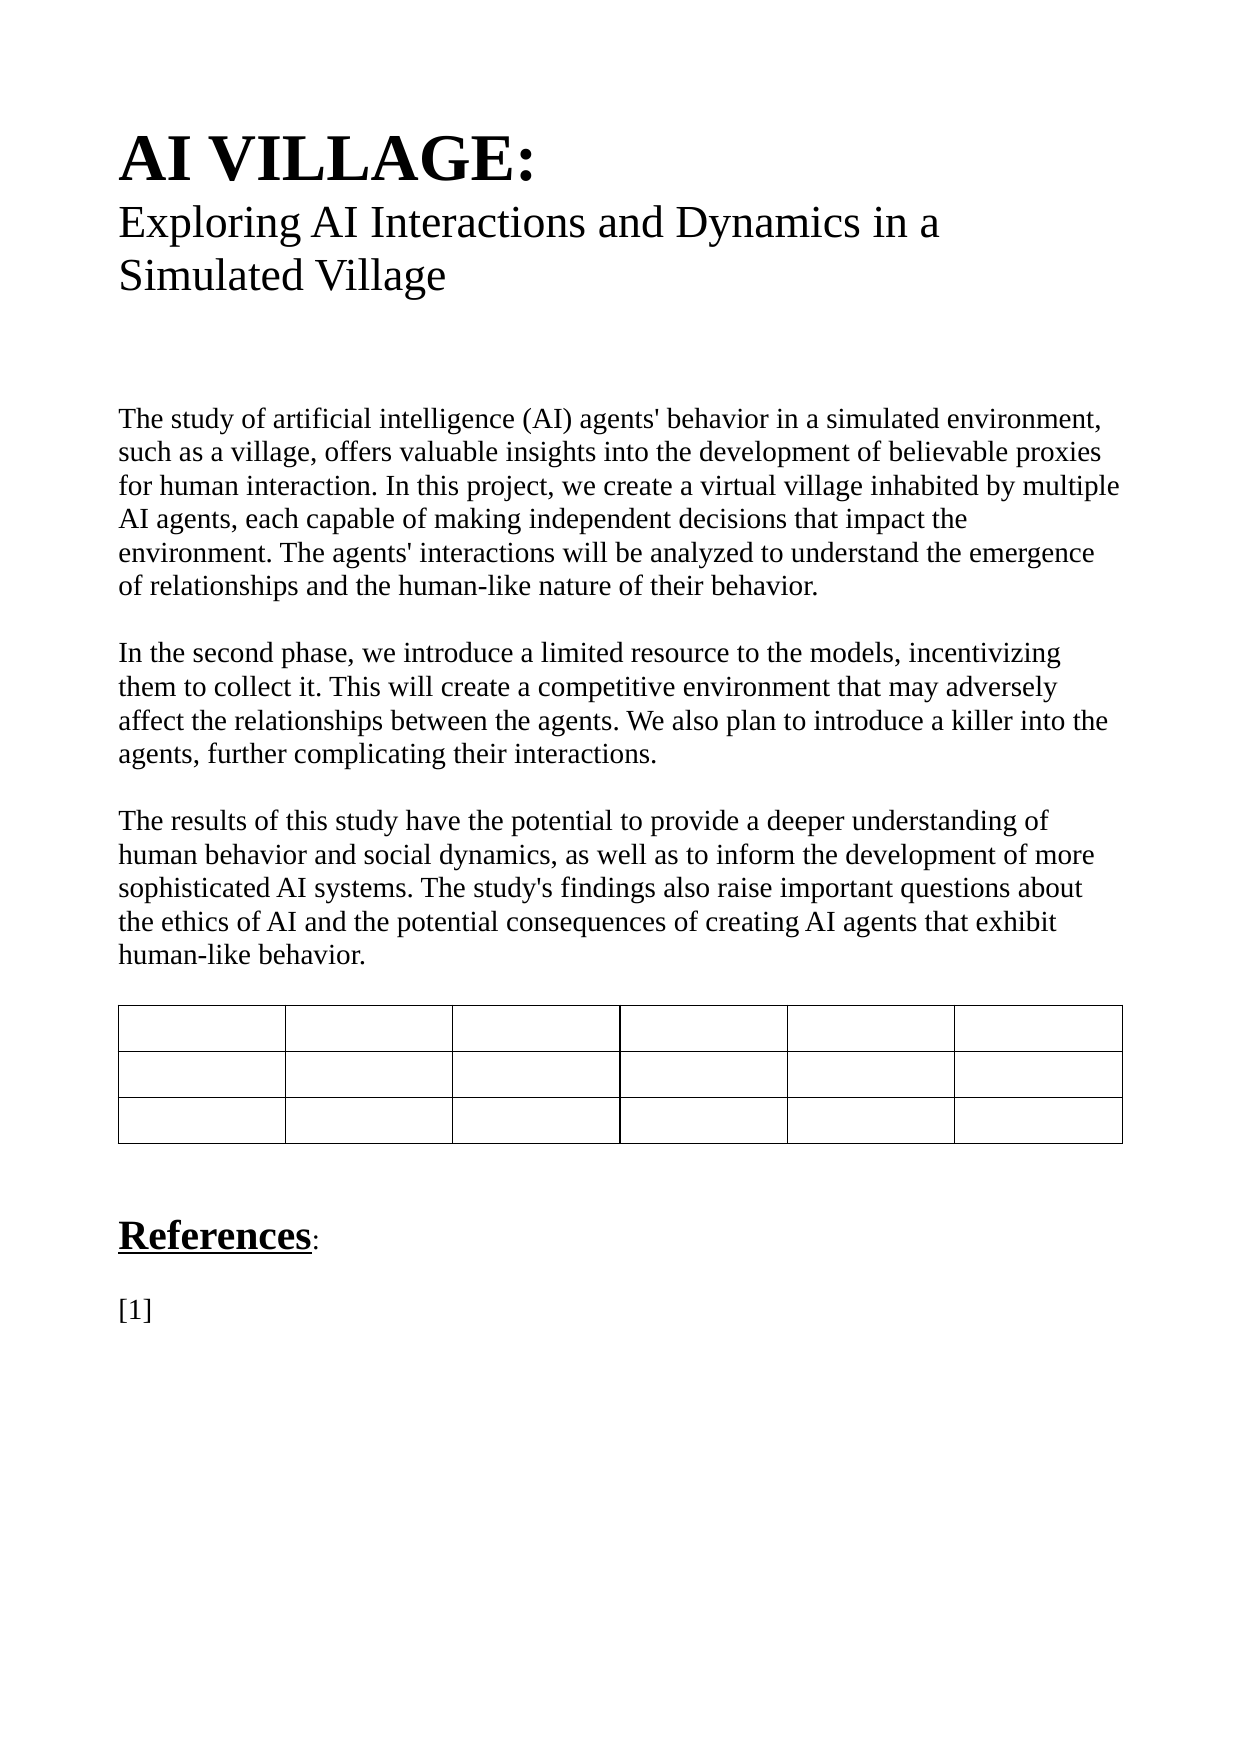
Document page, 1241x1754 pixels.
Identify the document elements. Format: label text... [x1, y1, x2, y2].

table_header [286, 1006, 452, 1051]
table_cell [286, 1098, 452, 1143]
text Exploring AI Interactions and Dynamics in a Simulated Village [118, 195, 1122, 300]
text [1] [118, 1292, 1122, 1326]
text In the second phase, we introduce a limited resource to the models, incentivizing them to collect it. This will create a competitive environment that may adversely affect the relationships between the agents. We also plan to introduce a killer into the agents, further complicating their interactions. [118, 636, 1122, 770]
table_cell [955, 1052, 1122, 1097]
table_cell [119, 1098, 285, 1143]
table_header [955, 1006, 1122, 1051]
table_cell [955, 1098, 1122, 1143]
text The results of this study have the potential to provide a deeper understanding of human behavior and social dynamics, as well as to inform the development of more sophisticated AI systems. The study's findings also raise important questions about the ethics of AI and the potential consequences of creating AI agents that exhibit human-like behavior. [118, 803, 1122, 971]
table_cell [621, 1052, 787, 1097]
table_cell [788, 1098, 954, 1143]
table_cell [621, 1098, 787, 1143]
table_header [119, 1006, 285, 1051]
table_header [788, 1006, 954, 1051]
table_header [453, 1006, 619, 1051]
text AI VILLAGE: [118, 118, 1122, 195]
table_header [621, 1006, 787, 1051]
table_cell [453, 1052, 619, 1097]
text References: [118, 1211, 1122, 1259]
table_cell [453, 1098, 619, 1143]
table_cell [286, 1052, 452, 1097]
table_cell [119, 1052, 285, 1097]
text The study of artificial intelligence (AI) agents' behavior in a simulated environment, such as a village, offers valuable insights into the development of believable proxies for human interaction. In this project, we create a virtual village inhabited by multiple AI agents, each capable of making independent decisions that impact the environment. The agents' interactions will be analyzed to understand the emergence of relationships and the human-like nature of their behavior. [118, 401, 1122, 602]
table_cell [788, 1052, 954, 1097]
